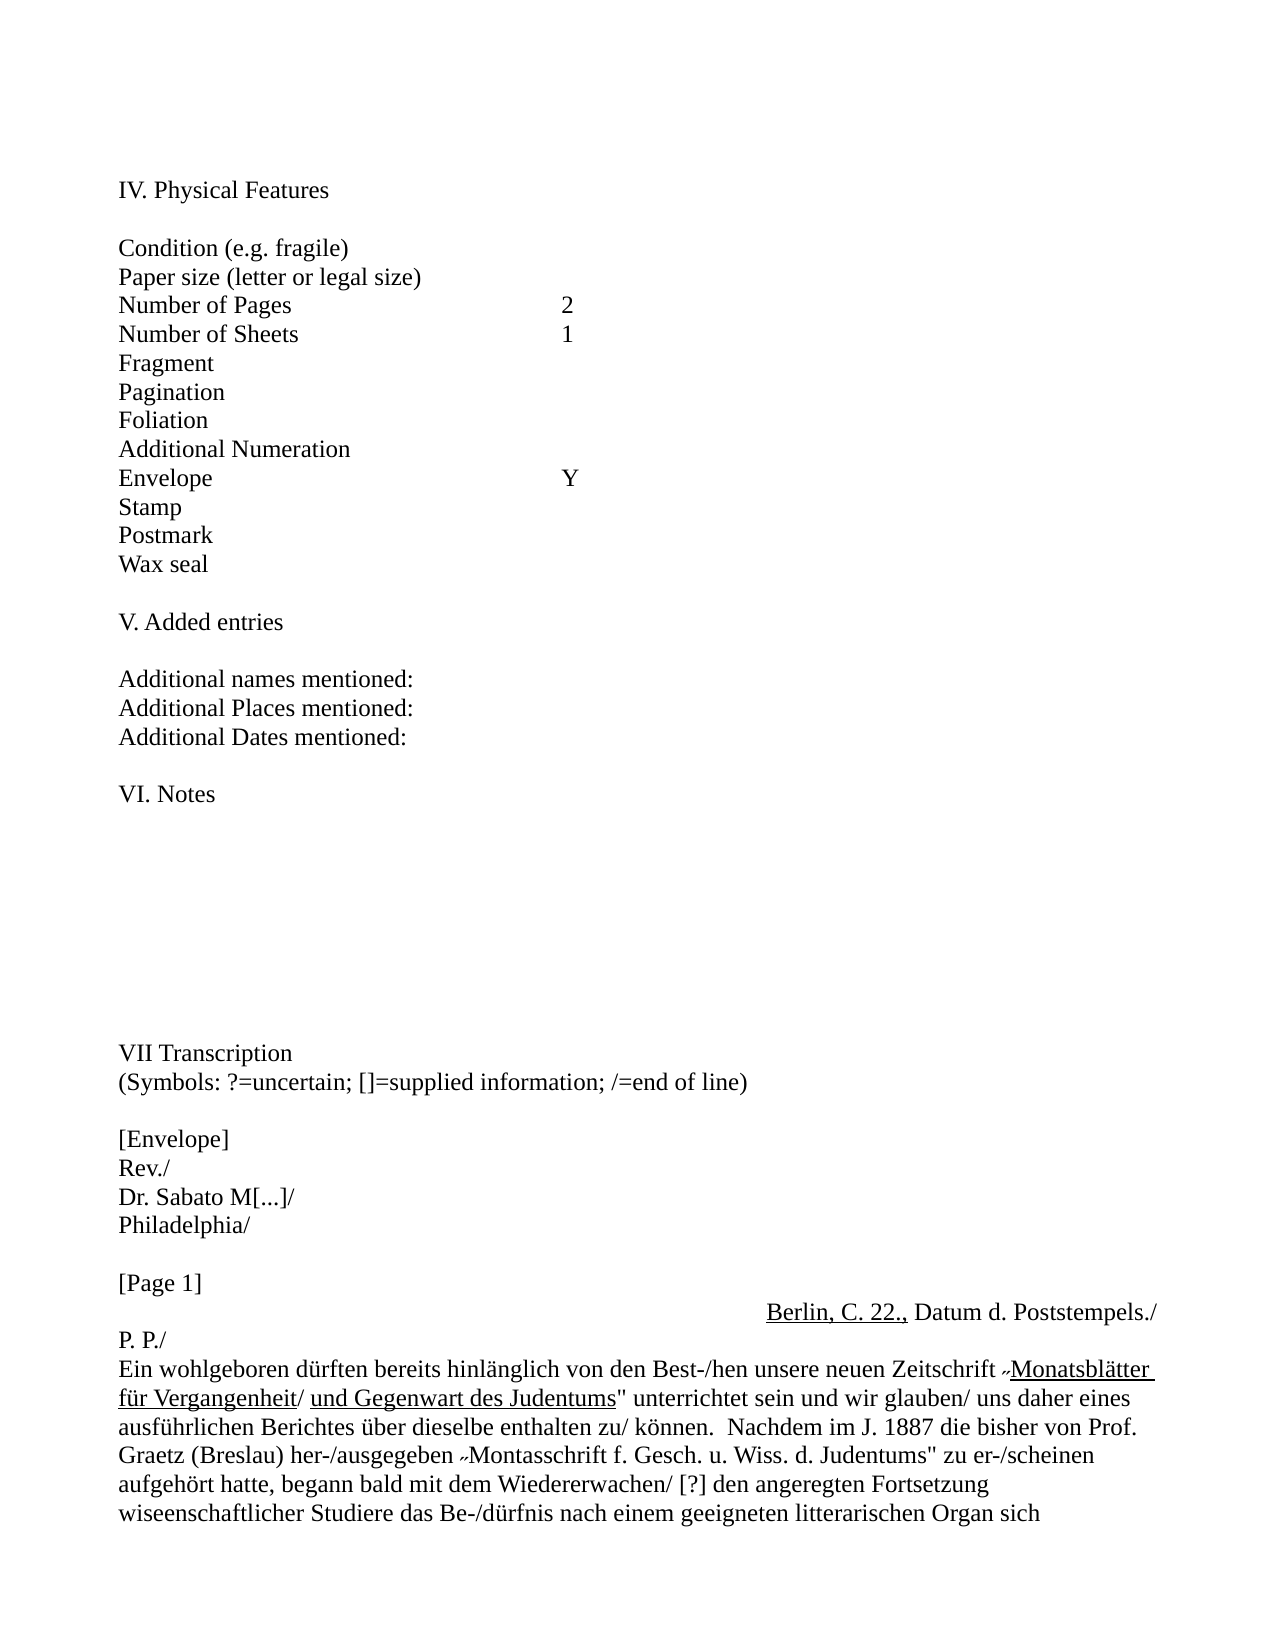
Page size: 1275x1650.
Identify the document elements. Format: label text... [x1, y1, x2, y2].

text Additional names mentioned: [118, 664, 1157, 693]
text V. Added entries [118, 607, 1157, 636]
text Ein wohlgeboren dürften bereits hinlänglich von den Best-/hen unsere neuen Zeitschrift ˶Monatsblätter für Vergangenheit/ und Gegenwart des Judentums" unterrichtet sein und wir glauben/ uns daher eines ausführlichen Berichtes über dieselbe enthalten zu/ können. Nachdem im J. 1887 die bisher von Prof. Graetz (Breslau) her-/ausgegeben ˶Montasschrift f. Gesch. u. Wiss. d. Judentums" zu er-/scheinen aufgehört hatte, begann bald mit dem Wiedererwachen/ [?] den angeregten Fortsetzung wiseenschaftlicher Studiere das Be-/dürfnis nach einem geeigneten litterarischen Organ sich [118, 1354, 1157, 1527]
text Envelope Y [118, 463, 1157, 492]
text Pagination [118, 377, 1157, 406]
text Paper size (letter or legal size) [118, 262, 1157, 291]
text Rev./ [118, 1153, 1157, 1182]
text Berlin, C. 22., Datum d. Poststempels./ [118, 1297, 1157, 1326]
text [Envelope] [118, 1124, 1157, 1153]
text Foliation [118, 406, 1157, 434]
text Condition (e.g. fragile) [118, 233, 1157, 262]
text Stamp [118, 492, 1157, 521]
text Additional Places mentioned: [118, 693, 1157, 722]
text Postma rk [118, 521, 1157, 549]
text Dr. Sabato M[...]/ [118, 1182, 1157, 1211]
text IV. Physical Features [118, 176, 1157, 204]
text Philadelphia/ [118, 1211, 1157, 1239]
text Number of Sheets 1 [118, 319, 1157, 348]
text Wax seal [118, 549, 1157, 578]
text P. P./ [118, 1326, 1157, 1354]
text VI. Notes [118, 779, 1157, 808]
text VII Transcription [118, 1038, 1157, 1067]
text Additional Dates mentioned: [118, 722, 1157, 751]
text Number of Pages 2 [118, 291, 1157, 319]
text Fragment [118, 348, 1157, 377]
text Additional Numeration [118, 434, 1157, 463]
text [Page 1] [118, 1268, 1157, 1297]
text (Symbols: ?=uncertain; []=supplied information; /=end of line) [118, 1067, 1157, 1096]
